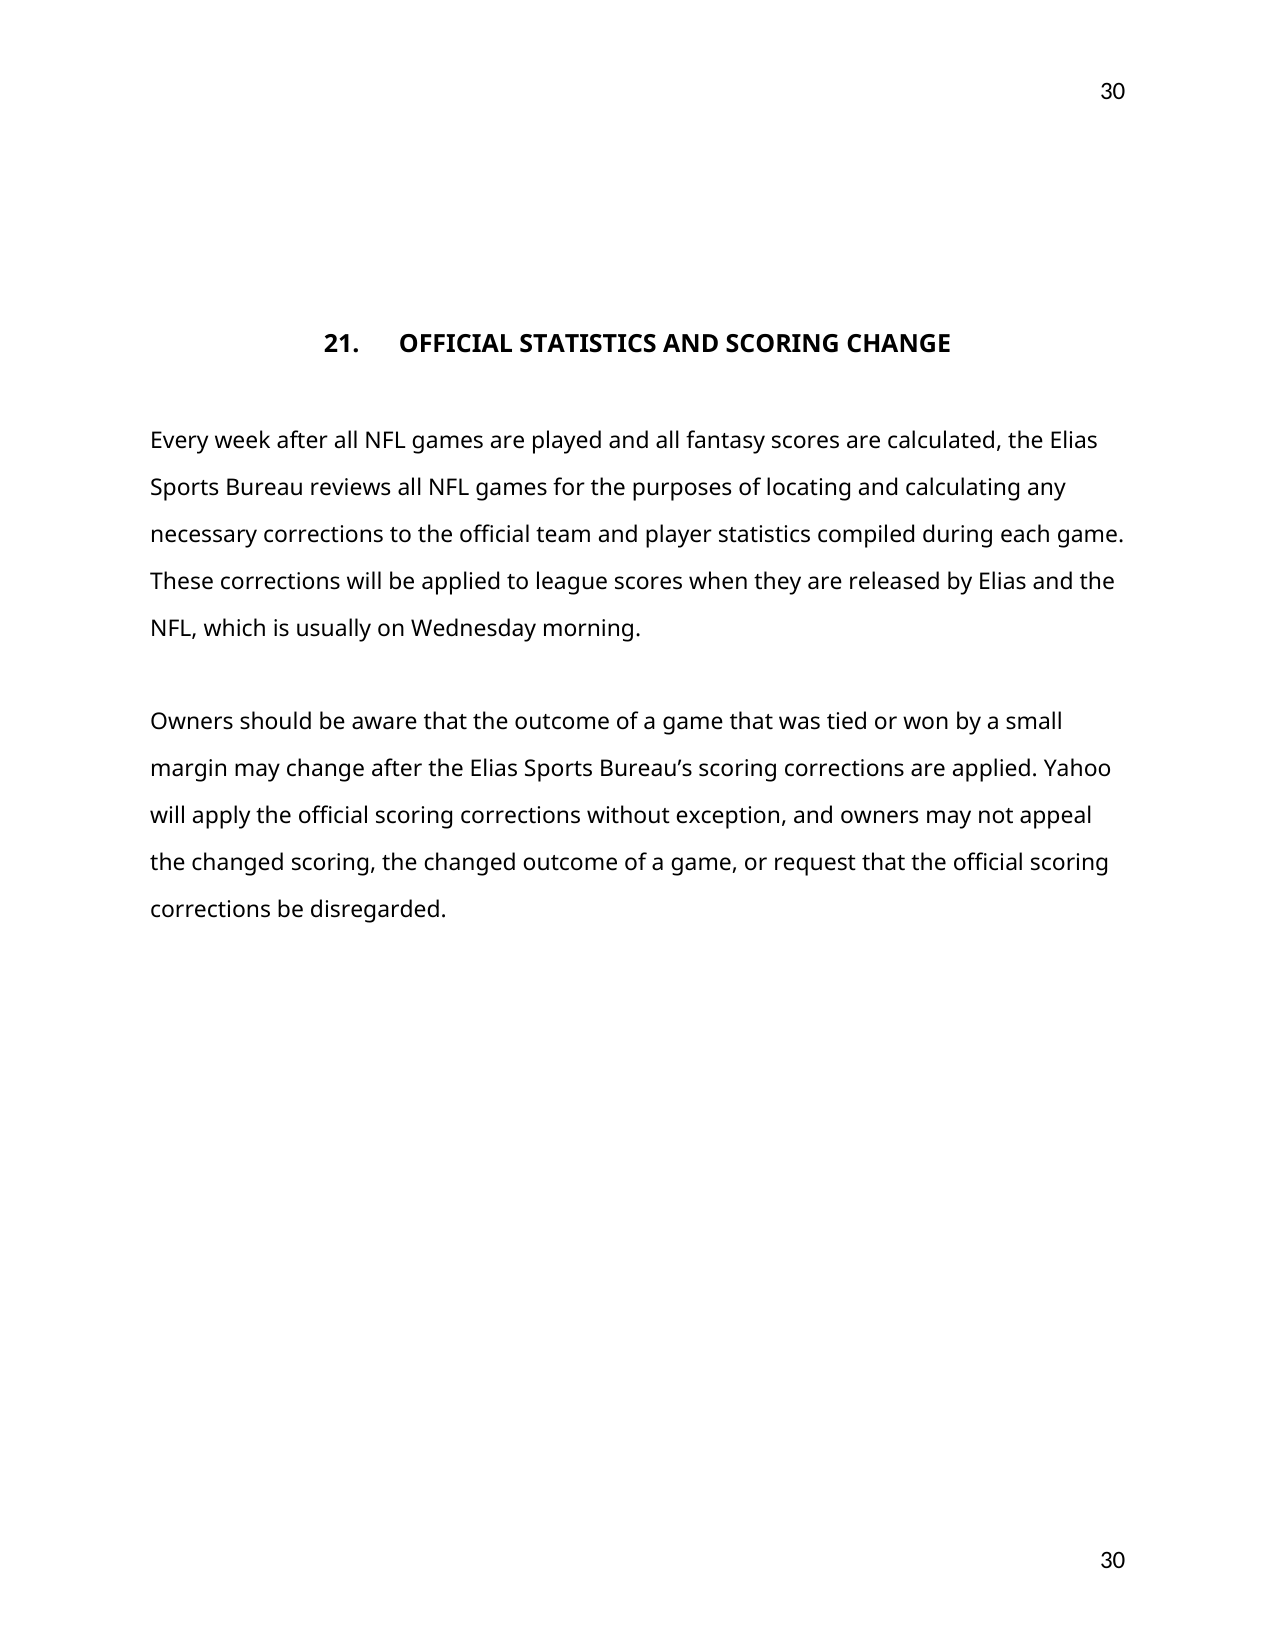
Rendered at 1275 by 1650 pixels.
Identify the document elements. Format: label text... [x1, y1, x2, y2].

text Every week after all NFL games are played and all fantasy scores are calculated, the Elias Sports Bureau reviews all NFL games for the purposes of locating and calculating any necessary corrections to the official team and player statistics compiled during each game. These corrections will be applied to league scores when they are released by Elias and the NFL, which is usually on Wednesday morning. [150, 424, 1125, 643]
text 21. OFFICIAL STATISTICS AND SCORING CHANGE [150, 326, 1125, 360]
text Owners should be aware that the outcome of a game that was tied or won by a small margin may change after the Elias Sports Bureau’s scoring corrections are applied. Yahoo will apply the official scoring corrections without exception, and owners may not appeal the changed scoring, the changed outcome of a game, or request that the official scoring corrections be disregarded. [150, 705, 1125, 924]
